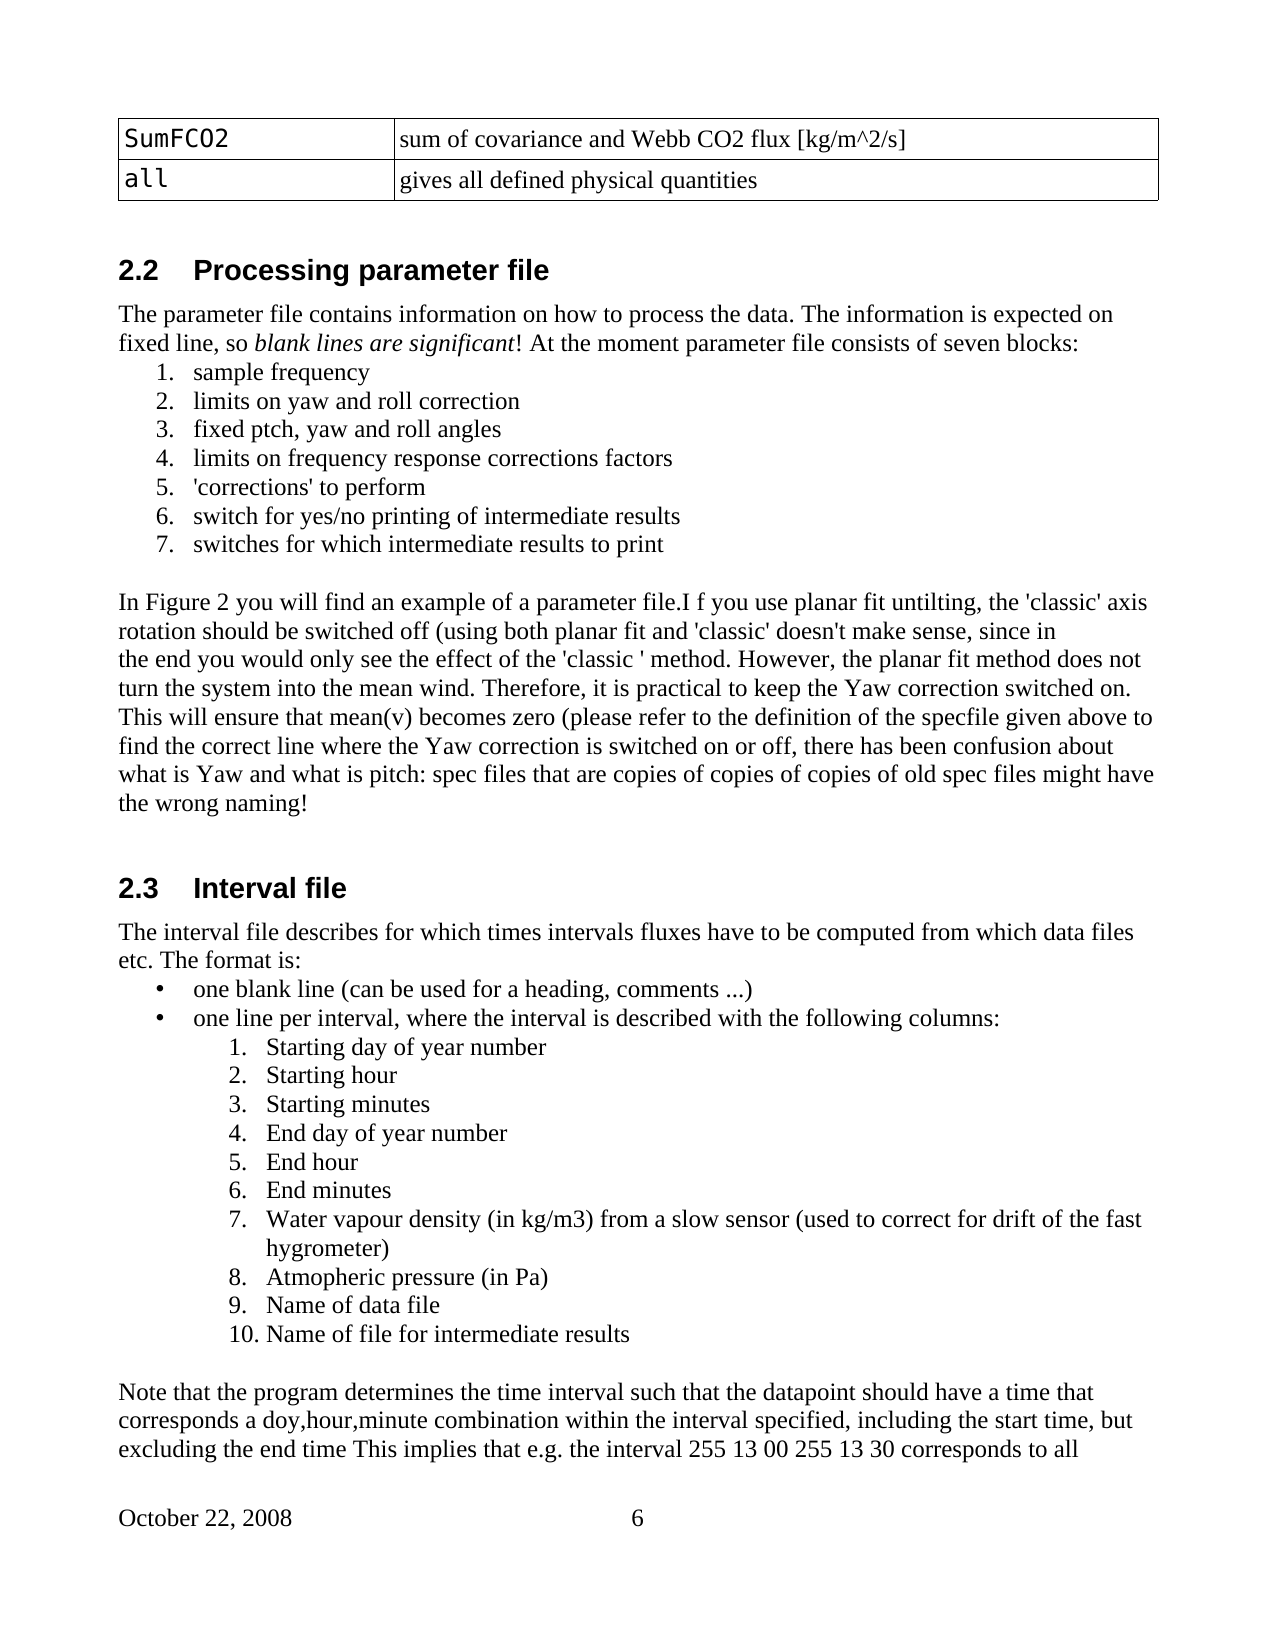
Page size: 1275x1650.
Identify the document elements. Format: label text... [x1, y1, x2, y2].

list limits on yaw and roll correction [156, 386, 1157, 414]
text In Figure 2 you will find an example of a parameter file.I f you use planar fit untilting, the 'classic' axis rotation should be switched off (using both planar fit and 'classic' doesn't make sense, since in [118, 587, 1157, 644]
table_cell all [119, 160, 394, 199]
text The interval file describes for which times intervals fluxes have to be computed from which data files etc. The format is: [118, 917, 1157, 974]
list Starting day of year number [228, 1032, 1157, 1061]
table_cell SumFCO2 [119, 119, 394, 159]
text Note that the program determines the time interval such that the datapoint should have a time that corresponds a doy,hour,minute combination within the interval specified, including the start time, but excluding the end time This implies that e.g. the interval 255 13 00 255 13 30 corresponds to all [118, 1377, 1157, 1463]
subtitle Processing parameter file [118, 253, 1157, 287]
list one blank line (can be used for a heading, comments ...) [156, 974, 1157, 1003]
list End hour [228, 1147, 1157, 1176]
list End day of year number [228, 1118, 1157, 1147]
text This will ensure that mean(v) becomes zero (please refer to the definition of the specfile given above to find the correct line where the Yaw correction is switched on or off, there has been confusion about what is Yaw and what is pitch: spec files that are copies of copies of copies of old spec files might have the wrong naming! [118, 702, 1157, 817]
list End minutes [228, 1176, 1157, 1204]
table_cell gives all defined physical quantities [395, 160, 1158, 199]
table_cell sum of covariance and Webb CO2 flux [kg/m^2/s] [395, 119, 1158, 159]
list limits on frequency response corrections factors [156, 443, 1157, 472]
list Name of data file [228, 1291, 1157, 1319]
list sample frequency [156, 357, 1157, 386]
list Water vapour density (in kg/m3) from a slow sensor (used to correct for drift of the fast hygrometer) [228, 1204, 1157, 1262]
list Starting minutes [228, 1089, 1157, 1118]
text The parameter file contains information on how to process the data. The information is expected on fixed line, so blank lines are significant! At the moment parameter file consists of seven blocks: [118, 299, 1157, 357]
list switches for which intermediate results to print [156, 529, 1157, 558]
text the end you would only see the effect of the 'classic ' method. However, the planar fit method does not turn the system into the mean wind. Therefore, it is practical to keep the Yaw correction switched on. [118, 644, 1157, 702]
list one line per interval, where the interval is described with the following columns: [156, 1003, 1157, 1032]
subtitle Interval file [118, 871, 1157, 904]
list Name of file for intermediate results [228, 1319, 1157, 1348]
list Atmopheric pressure (in Pa) [228, 1262, 1157, 1291]
list switch for yes/no printing of intermediate results [156, 501, 1157, 529]
list 'corrections' to perform [156, 472, 1157, 501]
list Starting hour [228, 1061, 1157, 1089]
list fixed ptch, yaw and roll angles [156, 414, 1157, 443]
